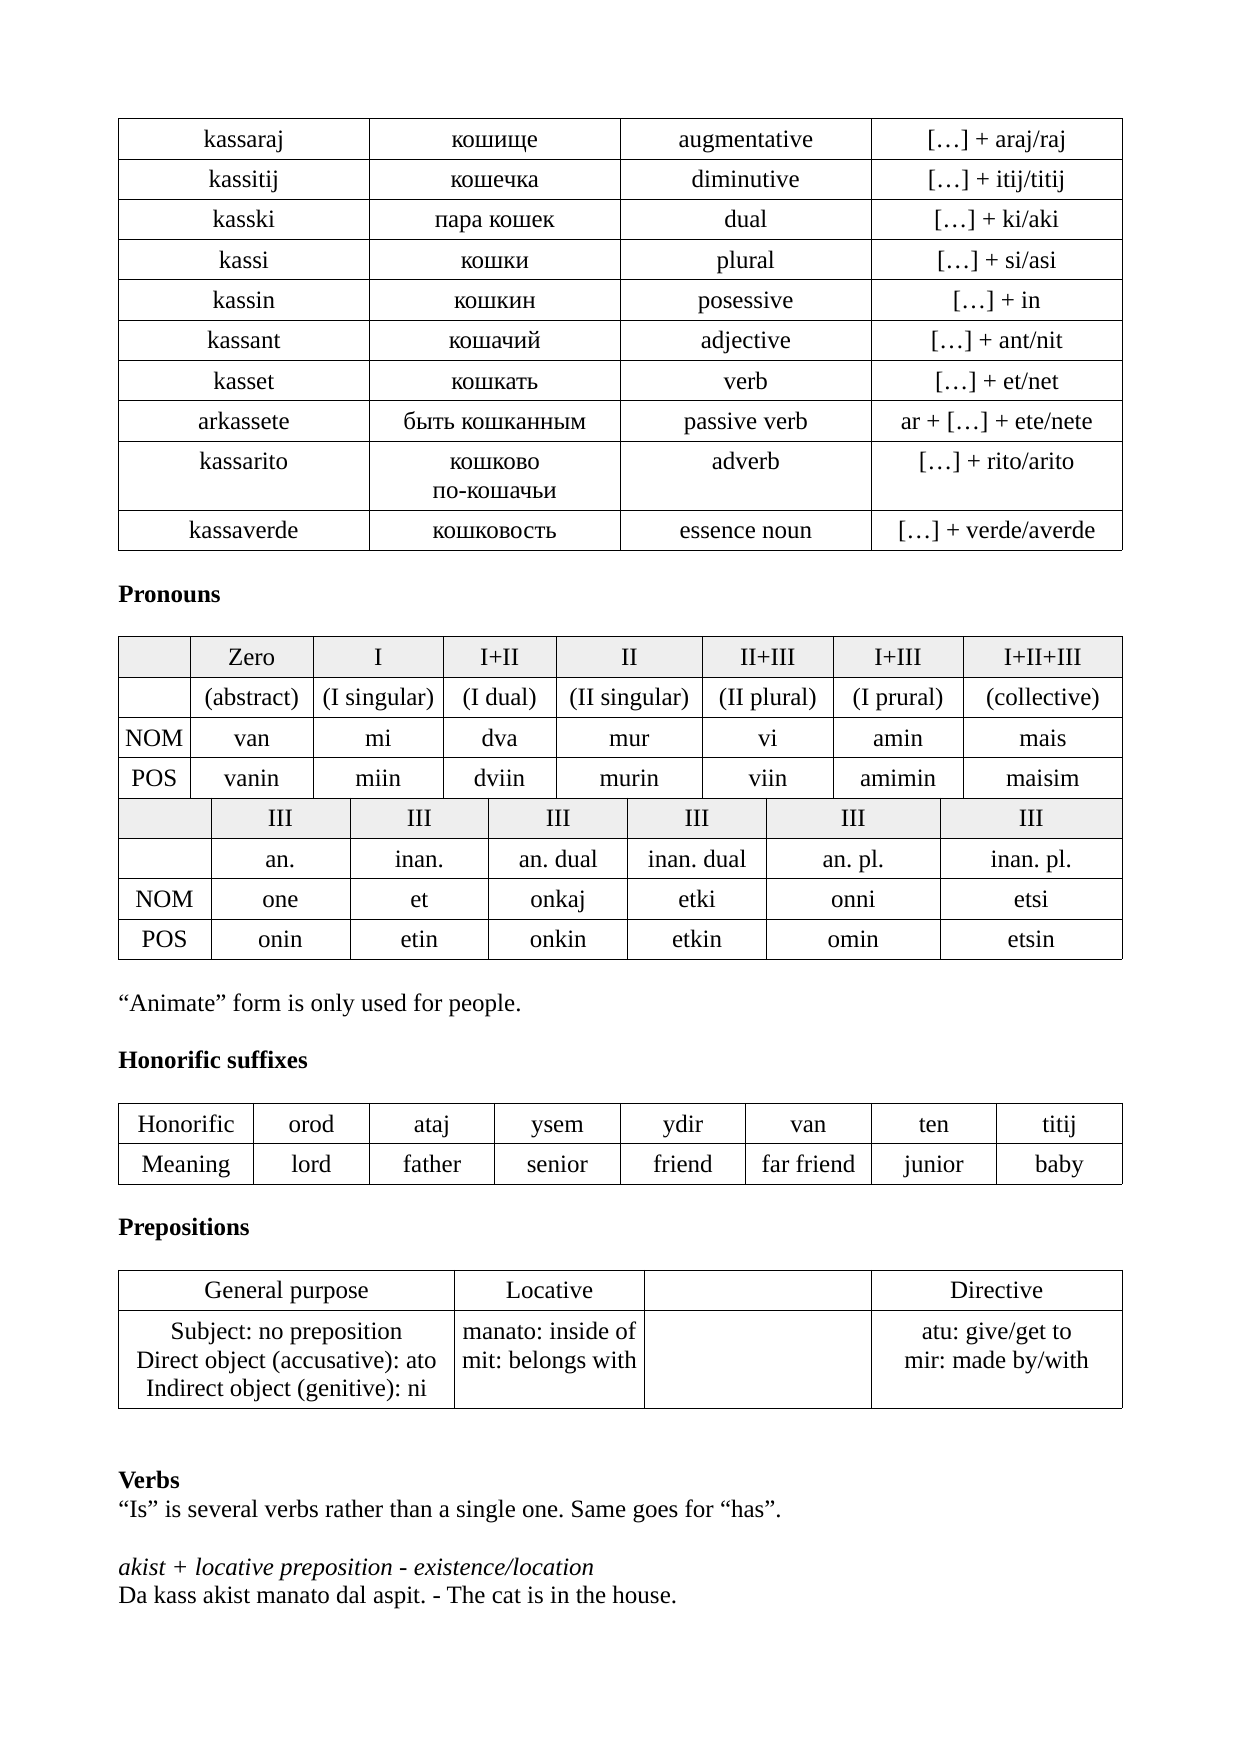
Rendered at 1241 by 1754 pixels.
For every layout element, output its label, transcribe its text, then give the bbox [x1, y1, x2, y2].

table_cell (II singular) [557, 678, 702, 717]
table_cell […] + et/net [872, 361, 1122, 400]
text “Is” is several verbs rather than a single one. Same goes for “has”. [118, 1494, 1122, 1523]
table_header van [746, 1104, 871, 1143]
table_cell an. [212, 839, 350, 878]
table_cell NOM [119, 879, 211, 919]
table_cell maisim [964, 758, 1122, 798]
table_cell senior [495, 1144, 620, 1183]
table_cell kasski [119, 200, 369, 239]
table_cell omin [767, 920, 940, 959]
text Verbs [118, 1466, 1122, 1494]
table_header General purpose [119, 1271, 454, 1310]
table_cell miin [314, 758, 443, 798]
table_cell onkaj [489, 879, 627, 919]
table_cell etki [628, 879, 766, 919]
table_cell Meaning [119, 1144, 253, 1183]
table_header Locative [455, 1271, 644, 1310]
table_cell onkin [489, 920, 627, 959]
table_cell кошачий [370, 321, 620, 360]
table_cell кошки [370, 240, 620, 279]
table_cell dva [444, 718, 556, 757]
table_cell […] + verde/averde [872, 511, 1122, 550]
table_cell onin [212, 920, 350, 959]
table_header orod [254, 1104, 369, 1143]
table_cell […] + in [872, 280, 1122, 320]
table_cell kassant [119, 321, 369, 360]
table_header III [351, 799, 488, 838]
table_header Zero [191, 637, 313, 677]
table_header III [212, 799, 350, 838]
table_cell кошкин [370, 280, 620, 320]
table_header Honorific [119, 1104, 253, 1143]
table_cell baby [997, 1144, 1122, 1183]
table_cell inan. pl. [941, 839, 1122, 878]
table_header III [941, 799, 1122, 838]
table_cell кошище [370, 119, 620, 158]
table_cell кошкать [370, 361, 620, 400]
table_cell amin [834, 718, 963, 757]
table_cell murin [557, 758, 702, 798]
table_header III [628, 799, 766, 838]
text Prepositions [118, 1212, 1122, 1241]
table_cell etin [351, 920, 488, 959]
table_cell inan. [351, 839, 488, 878]
text Honorific suffixes [118, 1045, 1122, 1074]
table_cell kassaverde [119, 511, 369, 550]
table_cell […] + ki/aki [872, 200, 1122, 239]
table_header [119, 637, 190, 677]
table_cell far friend [746, 1144, 871, 1183]
table_cell diminutive [621, 160, 871, 199]
table_header I+III [834, 637, 963, 677]
table_cell kassitij [119, 160, 369, 199]
table_cell dual [621, 200, 871, 239]
table_cell kassaraj [119, 119, 369, 158]
table_cell inan. dual [628, 839, 766, 878]
table_cell etsin [941, 920, 1122, 959]
text akist + locative preposition - existence/location [118, 1552, 1122, 1581]
table_cell kassarito [119, 442, 369, 510]
table_cell POS [119, 920, 211, 959]
table_cell mais [964, 718, 1122, 757]
table_cell junior [872, 1144, 996, 1183]
table_cell POS [119, 758, 190, 798]
table_header ten [872, 1104, 996, 1143]
table_header Directive [872, 1271, 1122, 1310]
table_cell vi [703, 718, 833, 757]
table_cell lord [254, 1144, 369, 1183]
table_cell Subject: no preposition Direct object (accusative): ato Indirect object (genitive): ni [119, 1311, 454, 1408]
table_header I+II+III [964, 637, 1122, 677]
table_cell NOM [119, 718, 190, 757]
table_cell an. dual [489, 839, 627, 878]
table_header I+II [444, 637, 556, 677]
table_cell father [370, 1144, 494, 1183]
table_cell adverb [621, 442, 871, 510]
table_cell friend [621, 1144, 745, 1183]
table_cell […] + araj/raj [872, 119, 1122, 158]
table_cell кошково по-кошачьи [370, 442, 620, 510]
table_cell (II plural) [703, 678, 833, 717]
table_cell etsi [941, 879, 1122, 919]
table_cell essence noun [621, 511, 871, 550]
table_cell [645, 1311, 871, 1408]
table_cell (I singular) [314, 678, 443, 717]
table_cell mi [314, 718, 443, 757]
table_cell verb [621, 361, 871, 400]
table_header [645, 1271, 871, 1310]
table_header ataj [370, 1104, 494, 1143]
table_cell et [351, 879, 488, 919]
table_cell быть кошканным [370, 401, 620, 441]
table_cell viin [703, 758, 833, 798]
table_cell onni [767, 879, 940, 919]
table_header III [489, 799, 627, 838]
table_cell кошковость [370, 511, 620, 550]
text Pronouns [118, 579, 1122, 608]
table_cell adjective [621, 321, 871, 360]
table_header ydir [621, 1104, 745, 1143]
table_cell ar + […] + ete/nete [872, 401, 1122, 441]
table_cell arkassete [119, 401, 369, 441]
table_cell mur [557, 718, 702, 757]
table_cell (collective) [964, 678, 1122, 717]
table_header II [557, 637, 702, 677]
table_cell пара кошек [370, 200, 620, 239]
table_cell etkin [628, 920, 766, 959]
table_cell [119, 678, 190, 717]
table_cell van [191, 718, 313, 757]
table_cell kassin [119, 280, 369, 320]
table_cell kassi [119, 240, 369, 279]
table_header ysem [495, 1104, 620, 1143]
table_cell […] + si/asi [872, 240, 1122, 279]
table_header II+III [703, 637, 833, 677]
table_cell passive verb [621, 401, 871, 441]
text Da kass akist manato dal aspit. - The cat is in the house. [118, 1581, 1122, 1609]
table_cell vanin [191, 758, 313, 798]
table_header I [314, 637, 443, 677]
table_cell (abstract) [191, 678, 313, 717]
table_header titij [997, 1104, 1122, 1143]
table_cell posessive [621, 280, 871, 320]
table_cell manato: inside of mit: belongs with [455, 1311, 644, 1408]
table_cell (I prural) [834, 678, 963, 717]
table_cell [119, 839, 211, 878]
table_header III [767, 799, 940, 838]
table_cell (I dual) [444, 678, 556, 717]
table_cell amimin [834, 758, 963, 798]
table_cell dviin [444, 758, 556, 798]
text “Animate” form is only used for people. [118, 988, 1122, 1017]
table_cell plural [621, 240, 871, 279]
table_cell one [212, 879, 350, 919]
table_cell кошечка [370, 160, 620, 199]
table_cell […] + ant/nit [872, 321, 1122, 360]
table_cell […] + itij/titij [872, 160, 1122, 199]
table_cell […] + rito/arito [872, 442, 1122, 510]
table_header [119, 799, 211, 838]
table_cell an. pl. [767, 839, 940, 878]
table_cell atu: give/get to mir: made by/with [872, 1311, 1122, 1408]
table_cell kasset [119, 361, 369, 400]
table_cell augmentative [621, 119, 871, 158]
